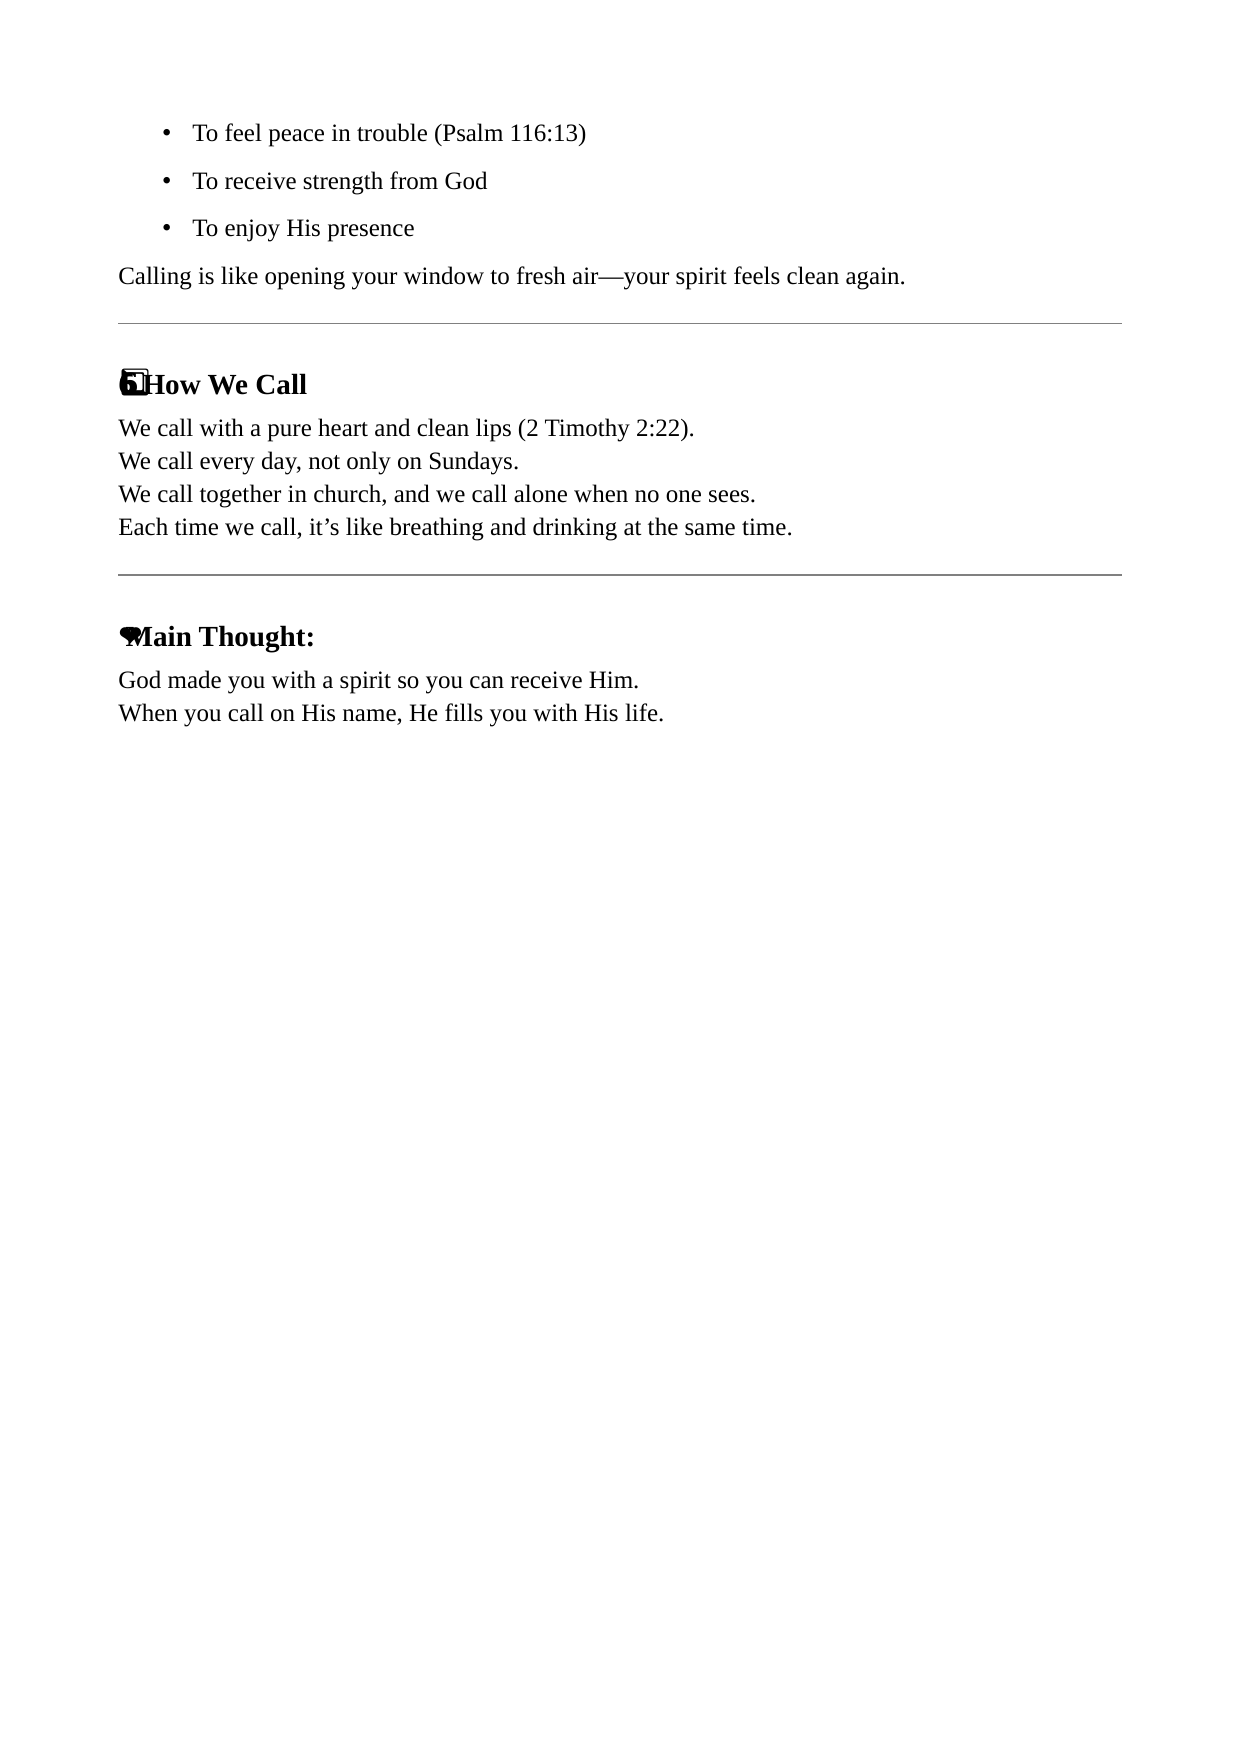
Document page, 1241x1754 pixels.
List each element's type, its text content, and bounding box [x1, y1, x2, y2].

text Calling is like opening your window to fresh air—your spirit feels clean again. [118, 261, 1122, 290]
list To feel peace in trouble (Psalm 116:13) [162, 118, 1122, 147]
text God made you with a spirit so you can receive Him. When you call on His name, He fills you with His life. [118, 665, 1122, 727]
list To receive strength from God [162, 166, 1122, 194]
subtitle 6️⃣ How We Call [118, 367, 1122, 401]
subtitle ❤️ Main Thought: [118, 619, 1122, 652]
list To enjoy His presence [162, 213, 1122, 242]
text We call with a pure heart and clean lips (2 Timothy 2:22). We call every day, not only on Sundays. We call together in church, and we call alone when no one sees. Each time we call, it’s like breathing and drinking at the same time. [118, 413, 1122, 541]
